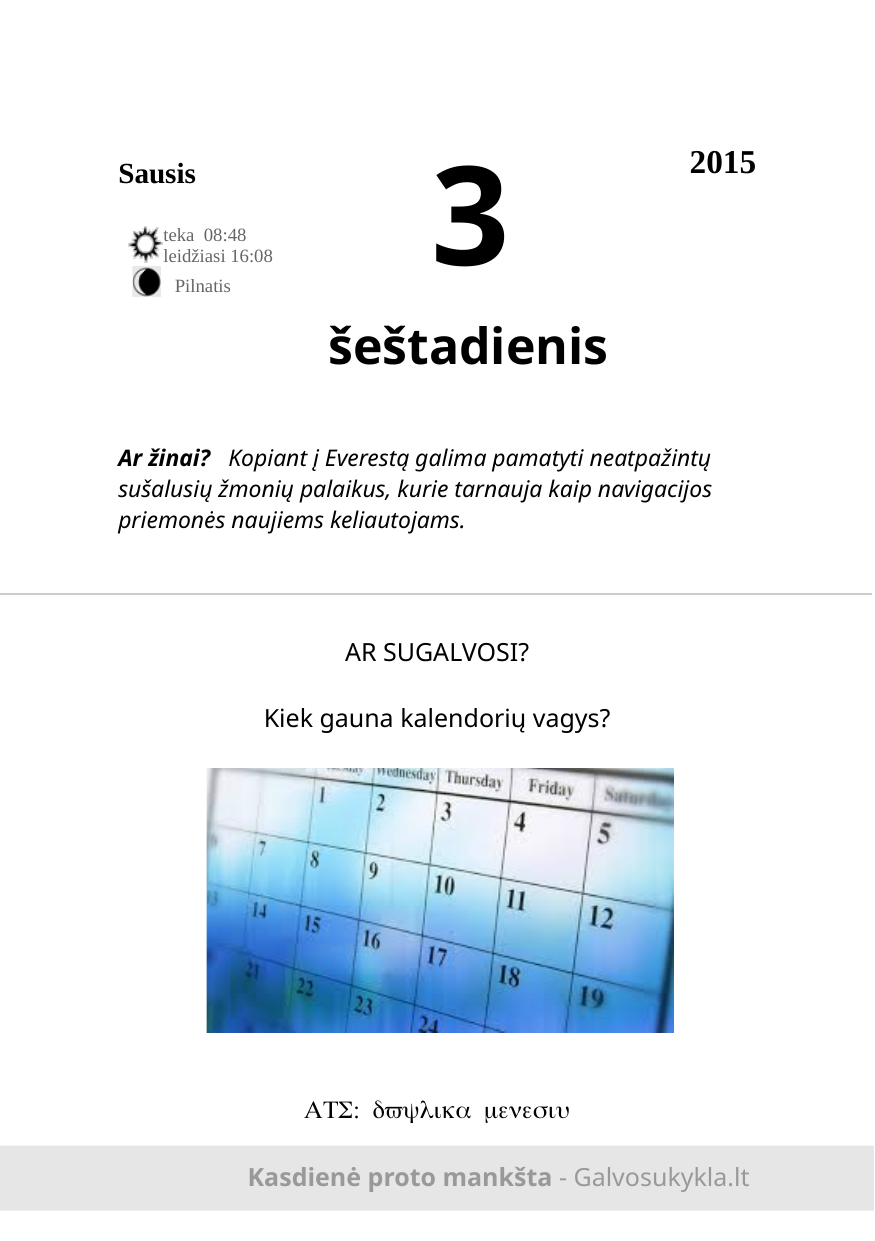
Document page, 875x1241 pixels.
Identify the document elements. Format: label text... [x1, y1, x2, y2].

table_header 3 šeštadienis [299, 118, 638, 379]
text Ar žinai? Kopiant į Everestą galima pamatyti neatpažintų sušalusių žmonių palaikus, kurie tarnauja kaip navigacijos priemonės naujiems keliautojams. [118, 442, 756, 536]
table_header 2015 [638, 118, 756, 379]
text ATS: dvylika menesiu [118, 1101, 756, 1123]
table_header Sausis teka 08:48 leidžiasi 16:08 Pilnatis [118, 118, 298, 379]
text AR SUGALVOSI? [118, 635, 756, 669]
picture [206, 768, 674, 1033]
text Kiek gauna kalendorių vagys? [118, 700, 756, 734]
